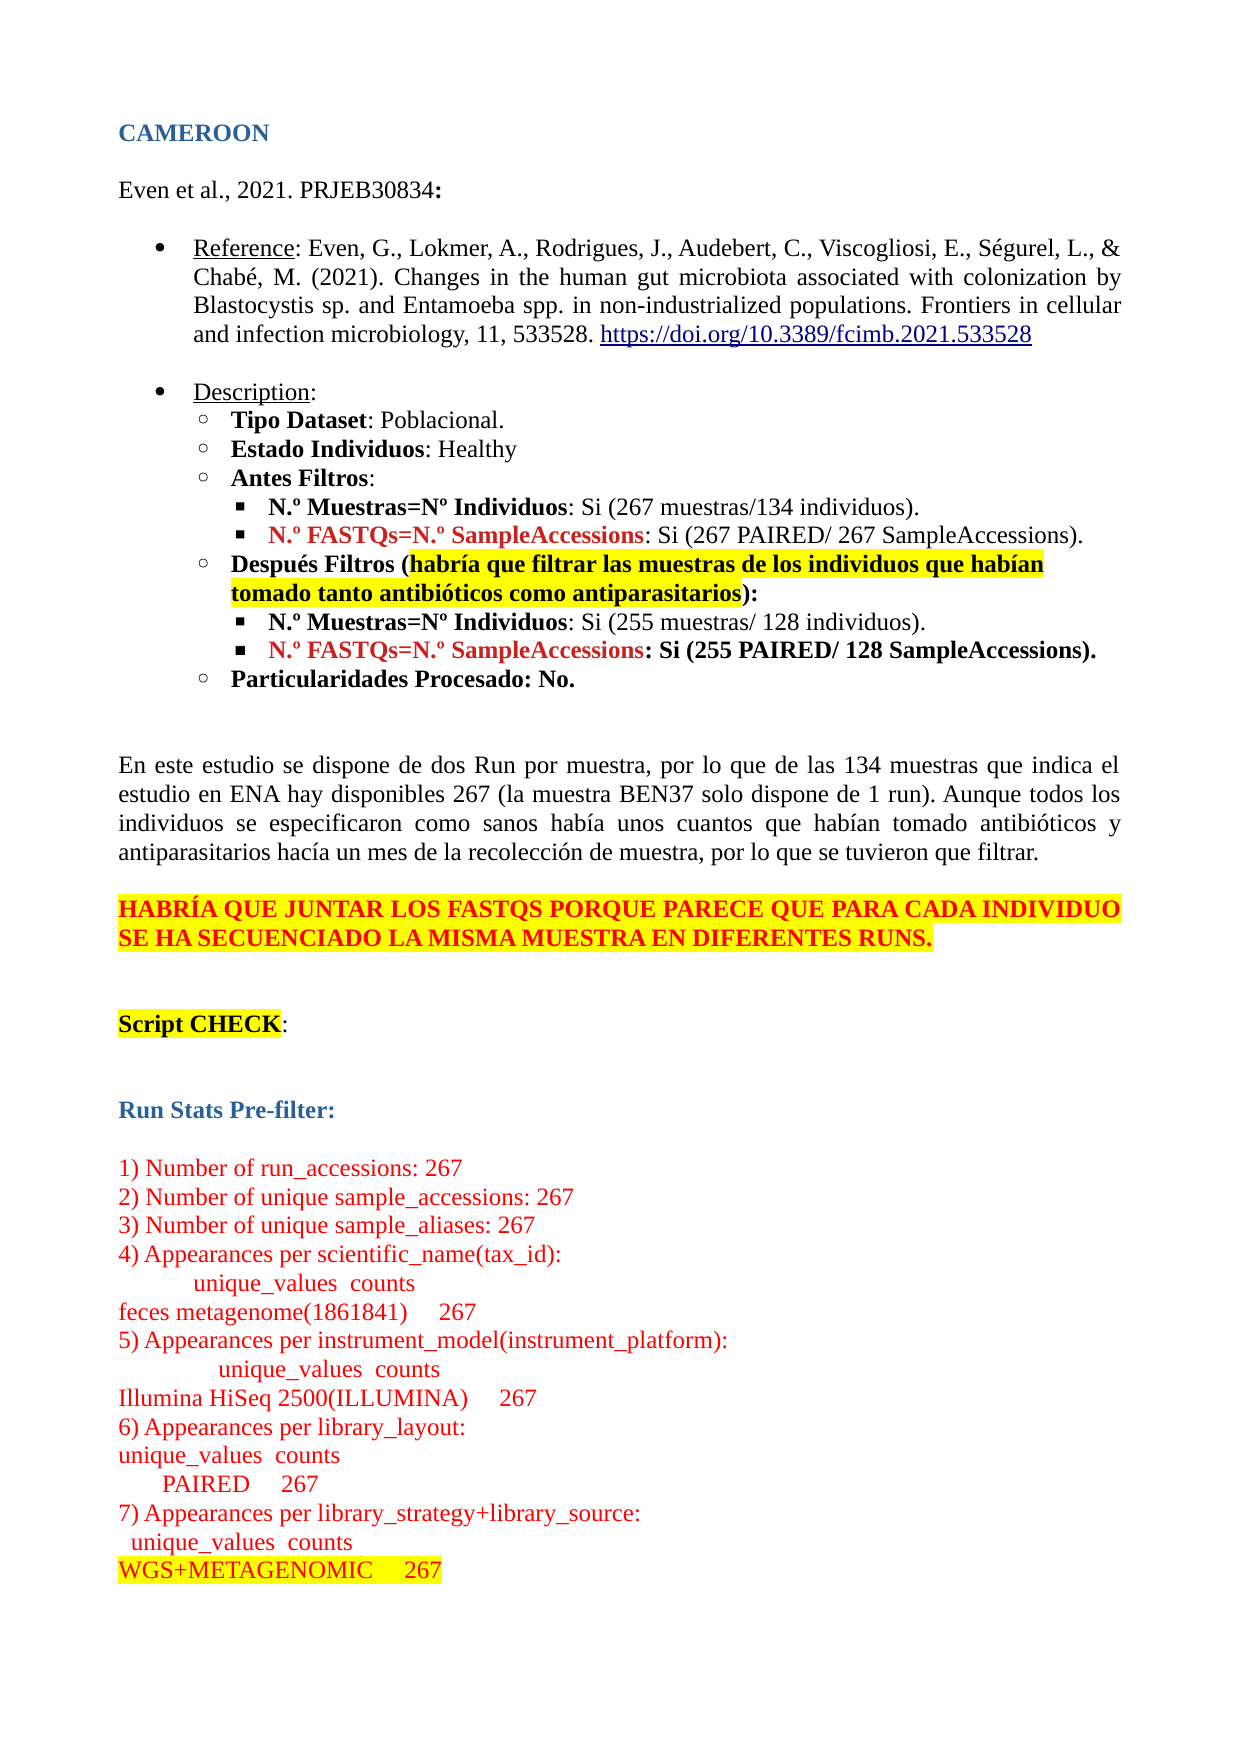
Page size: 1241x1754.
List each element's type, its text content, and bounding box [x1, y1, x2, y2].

text 7) Appearances per library_strategy+library_source: [118, 1498, 1122, 1527]
text WGS+METAGENOMIC 267 [118, 1556, 1122, 1584]
list Estado Individuos: Healthy [193, 434, 1122, 463]
list Description: [156, 377, 1122, 406]
text 6) Appearances per library_layout: [118, 1412, 1122, 1441]
text feces metagenome(1861841) 267 [118, 1297, 1122, 1326]
text unique_values counts [118, 1354, 1122, 1383]
text unique_values counts [118, 1527, 1122, 1556]
text 5) Appearances per instrument_model(instrument_platform): [118, 1326, 1122, 1354]
text 4) Appearances per scientific_name(tax_id): [118, 1239, 1122, 1268]
text PAIRED 267 [118, 1469, 1122, 1498]
text En este estudio se dispone de dos Run por muestra, por lo que de las 134 muestras que indica el estudio en ENA hay disponibles 267 (la muestra BEN37 solo dispone de 1 run). Aunque todos los individuos se especificaron como sanos había unos cuantos que habían tomado antibióticos y antiparasitarios hacía un mes de la recolección de muestra, por lo que se tuvieron que filtrar. [118, 751, 1122, 866]
list Reference: Even, G., Lokmer, A., Rodrigues, J., Audebert, C., Viscogliosi, E., Ségurel, L., & Chabé, M. (2021). Changes in the human gut microbiota associated with colonization by Blastocystis sp. and Entamoeba spp. in non-industrialized populations. Frontiers in cellular and infection microbiology, 11, 533528. https://doi.org/10.3389/fcimb.2021.533528 [156, 233, 1122, 348]
list Particularidades Procesado: No. [193, 664, 1122, 693]
list Antes Filtros: [193, 463, 1122, 492]
list N.º FASTQs=N.º SampleAccessions: Si (267 PAIRED/ 267 SampleAccessions). [231, 521, 1122, 549]
text CAMEROON [118, 118, 1122, 147]
text 1) Number of run_accessions: 267 [118, 1153, 1122, 1182]
text 3) Number of unique sample_aliases: 267 [118, 1211, 1122, 1239]
text unique_values counts [118, 1268, 1122, 1297]
text HABRÍA QUE JUNTAR LOS FASTQS PORQUE PARECE QUE PARA CADA INDIVIDUO SE HA SECUENCIADO LA MISMA MUESTRA EN DIFERENTES RUNS. [118, 894, 1122, 952]
list N.º FASTQs=N.º SampleAccessions: Si (255 PAIRED/ 128 SampleAccessions). [231, 636, 1122, 664]
text unique_values counts [118, 1441, 1122, 1469]
text Script CHECK: [118, 1009, 1122, 1038]
list N.º Muestras=Nº Individuos: Si (255 muestras/ 128 individuos). [231, 607, 1122, 636]
text 2) Number of unique sample_accessions: 267 [118, 1182, 1122, 1211]
list N.º Muestras=Nº Individuos: Si (267 muestras/134 individuos). [231, 492, 1122, 521]
list Tipo Dataset: Poblacional. [193, 406, 1122, 434]
text Run Stats Pre-filter: [118, 1096, 1122, 1124]
text Even et al., 2021. PRJEB30834: [118, 176, 1122, 204]
text Illumina HiSeq 2500(ILLUMINA) 267 [118, 1383, 1122, 1412]
list Después Filtros (habría que filtrar las muestras de los individuos que habían tomado tanto antibióticos como antiparasitarios): [193, 549, 1122, 607]
